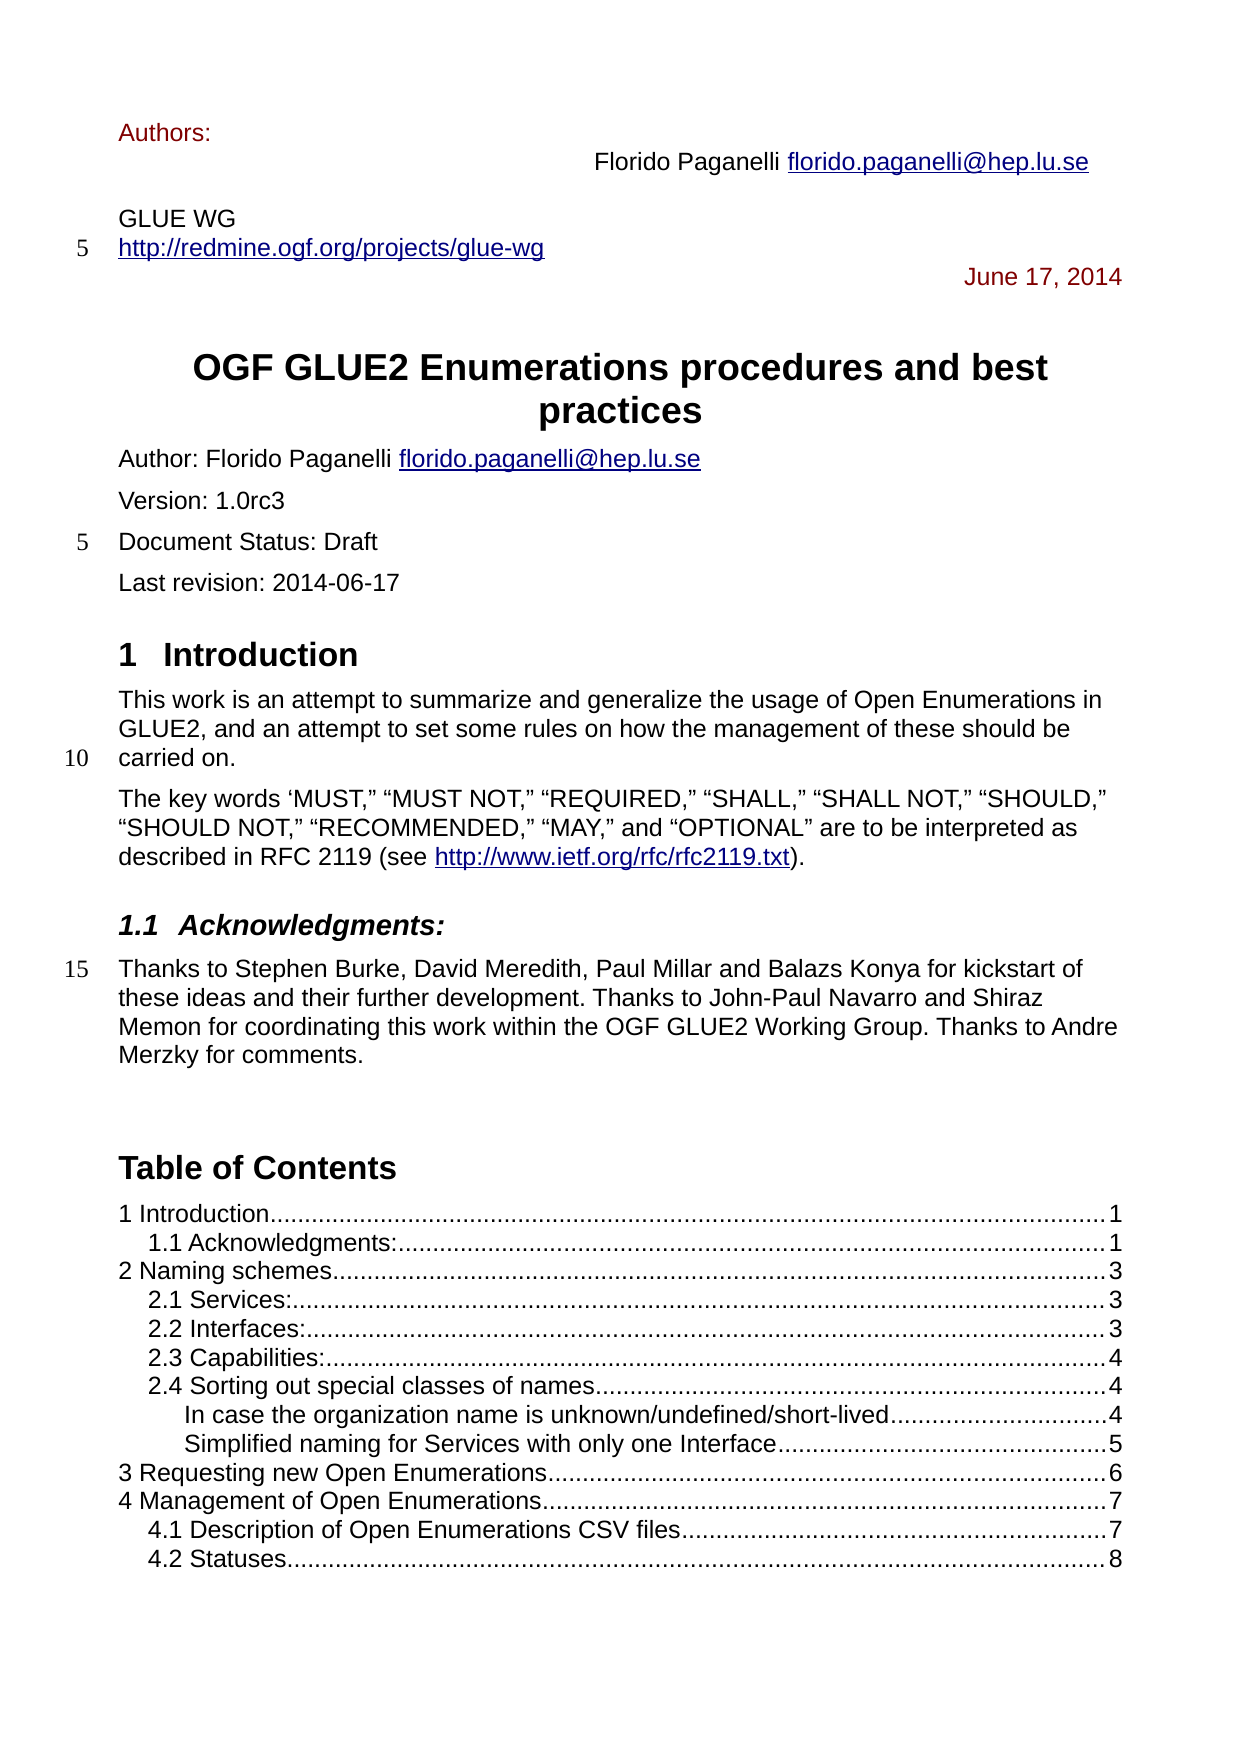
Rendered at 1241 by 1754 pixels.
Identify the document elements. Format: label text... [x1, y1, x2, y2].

text The key words ‘MUST,” “MUST NOT,” “REQUIRED,” “SHALL,” “SHALL NOT,” “SHOULD,” “SHOULD NOT,” “RECOMMENDED,” “MAY,” and “OPTIONAL” are to be interpreted as described in RFC 2119 (see http://www.ietf.org/rfc/rfc2119.txt). [118, 784, 1122, 871]
text Last revision: 2014-06-17 [118, 568, 1122, 597]
text 2.3 Capabilities: 4 [148, 1342, 1122, 1371]
text 2 Naming schemes 3 [118, 1256, 1122, 1285]
text 2.2 Interfaces: 3 [148, 1314, 1122, 1342]
text 4 Management of Open Enumerations 7 [118, 1486, 1122, 1515]
text Document Status: Draft [118, 527, 1122, 556]
text 2.4 Sorting out special classes of names 4 [148, 1371, 1122, 1400]
text Thanks to Stephen Burke, David Meredith, Paul Millar and Balazs Konya for kickstart of these ideas and their further development. Thanks to John-Paul Navarro and Shiraz Memon for coordinating this work within the OGF GLUE2 Working Group. Thanks to Andre Merzky for comments. [118, 954, 1122, 1069]
text Version: 1.0rc3 [118, 486, 1122, 514]
title OGF GLUE2 Enumerations procedures and best practices [118, 346, 1122, 432]
subtitle Table of Contents [118, 1148, 1122, 1186]
text 4.2 Statuses 8 [148, 1544, 1122, 1572]
text 1.1 Acknowledgments: 1 [148, 1227, 1122, 1256]
subtitle Acknowledgments: [118, 908, 1122, 942]
text Simplified naming for Services with only one Interface 5 [177, 1429, 1122, 1457]
text This work is an attempt to summarize and generalize the usage of Open Enumerations in GLUE2, and an attempt to set some rules on how the management of these should be carried on. [118, 686, 1122, 772]
text In case the organization name is unknown/undefined/short-lived 4 [177, 1400, 1122, 1429]
text Author: Florido Paganelli florido.paganelli@hep.lu.se [118, 444, 1122, 473]
text 2.1 Services: 3 [148, 1285, 1122, 1314]
text 4.1 Description of Open Enumerations CSV files 7 [148, 1515, 1122, 1544]
subtitle Introduction [118, 634, 1122, 673]
text 1 Introduction 1 [118, 1199, 1122, 1227]
text 3 Requesting new Open Enumerations 6 [118, 1457, 1122, 1486]
